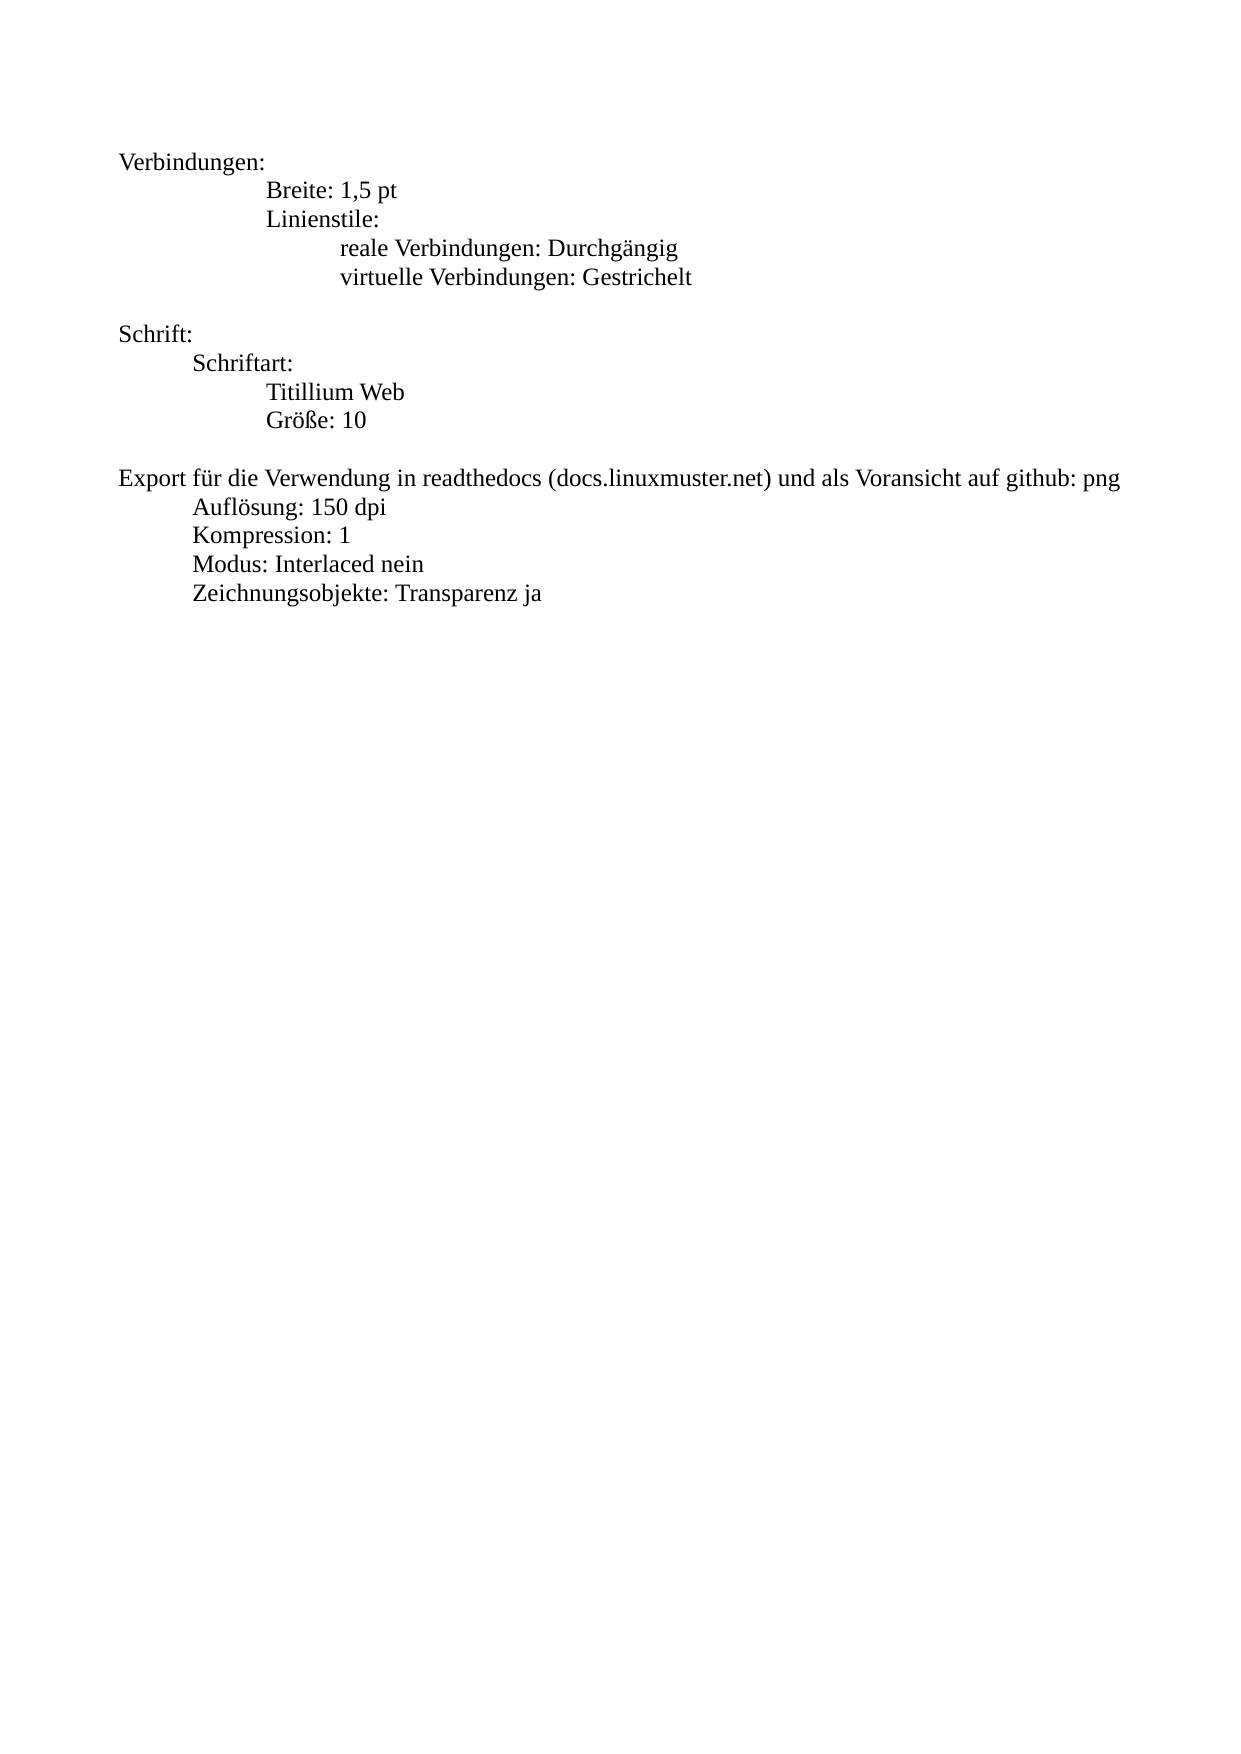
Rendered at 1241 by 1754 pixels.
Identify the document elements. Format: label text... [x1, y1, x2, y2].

text Schrift: [118, 319, 1122, 348]
text Verbindungen: [118, 147, 1122, 176]
text Zeichnungsobjekte: Transparenz ja [118, 578, 1122, 607]
text Auflösung: 150 dpi [118, 492, 1122, 521]
text Linienstile: [118, 204, 1122, 233]
text Kompression: 1 [118, 521, 1122, 549]
text Modus: Interlaced nein [118, 549, 1122, 578]
text reale Verbindungen: Durchgängig [118, 233, 1122, 262]
text Breite: 1,5 pt [118, 176, 1122, 204]
text Export für die Verwendung in readthedocs (docs.linuxmuster.net) und als Voransicht auf github: png [118, 463, 1122, 492]
text virtuelle Verbindungen: Gestrichelt [118, 262, 1122, 291]
text Schriftart: Titillium Web Größe: 10 [118, 348, 1122, 434]
